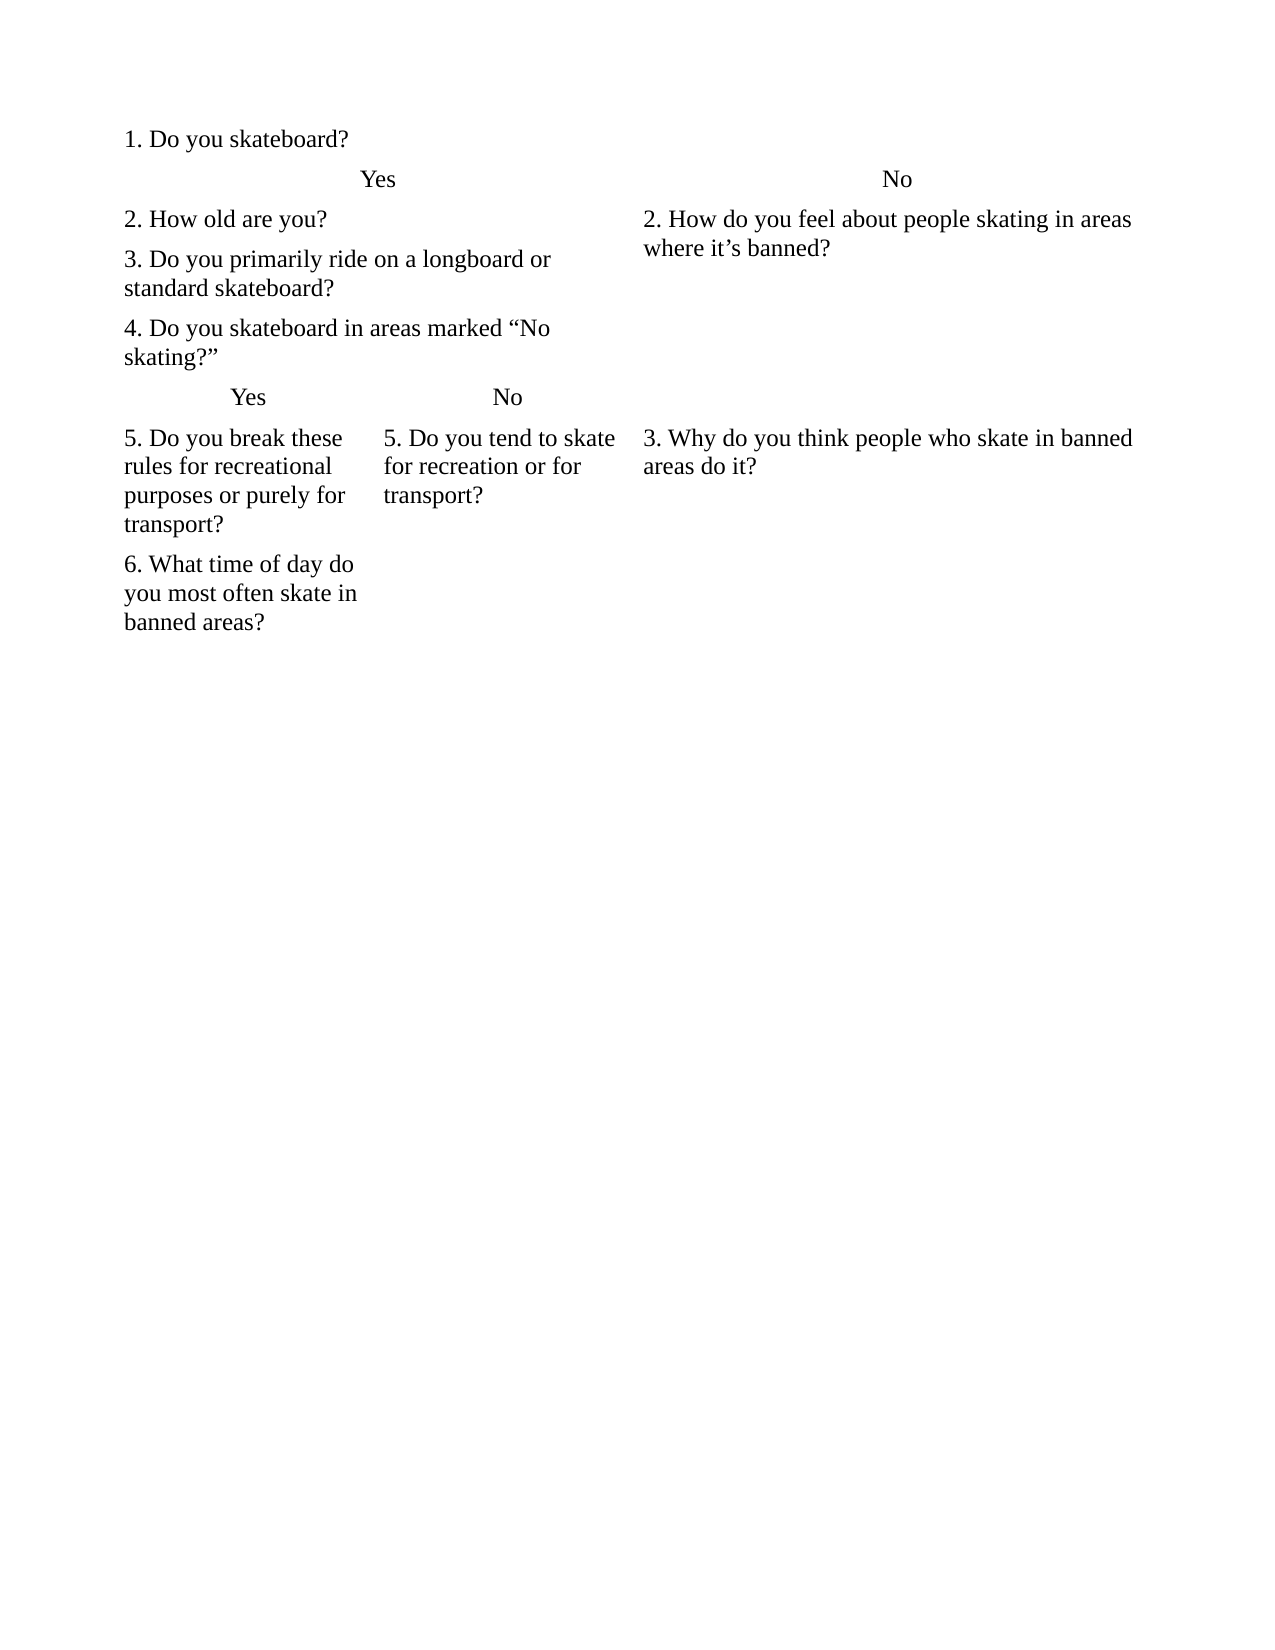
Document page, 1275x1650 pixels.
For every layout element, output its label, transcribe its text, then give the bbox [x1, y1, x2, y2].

table_cell Yes [118, 158, 637, 198]
table_cell No [378, 377, 637, 417]
table_cell 2. How old are you? [118, 199, 637, 239]
table_cell 5. Do you tend to skate for recreation or for transport? [378, 417, 637, 641]
table_cell 2. How do you feel about people skating in areas where it’s banned? [637, 199, 1157, 417]
table_cell No [637, 158, 1157, 198]
table_cell 4. Do you skateboard in areas marked “No skating?” [118, 308, 637, 377]
table_cell 6. What time of day do you most often skate in banned areas? [118, 543, 378, 641]
table_header 1. Do you skateboard? [118, 118, 1157, 158]
table_cell Yes [118, 377, 378, 417]
table_cell 5. Do you break these rules for recreational purposes or purely for transport? [118, 417, 378, 543]
table_cell 3. Do you primarily ride on a longboard or standard skateboard? [118, 239, 637, 308]
table_cell 3. Why do you think people who skate in banned areas do it? [637, 417, 1157, 641]
